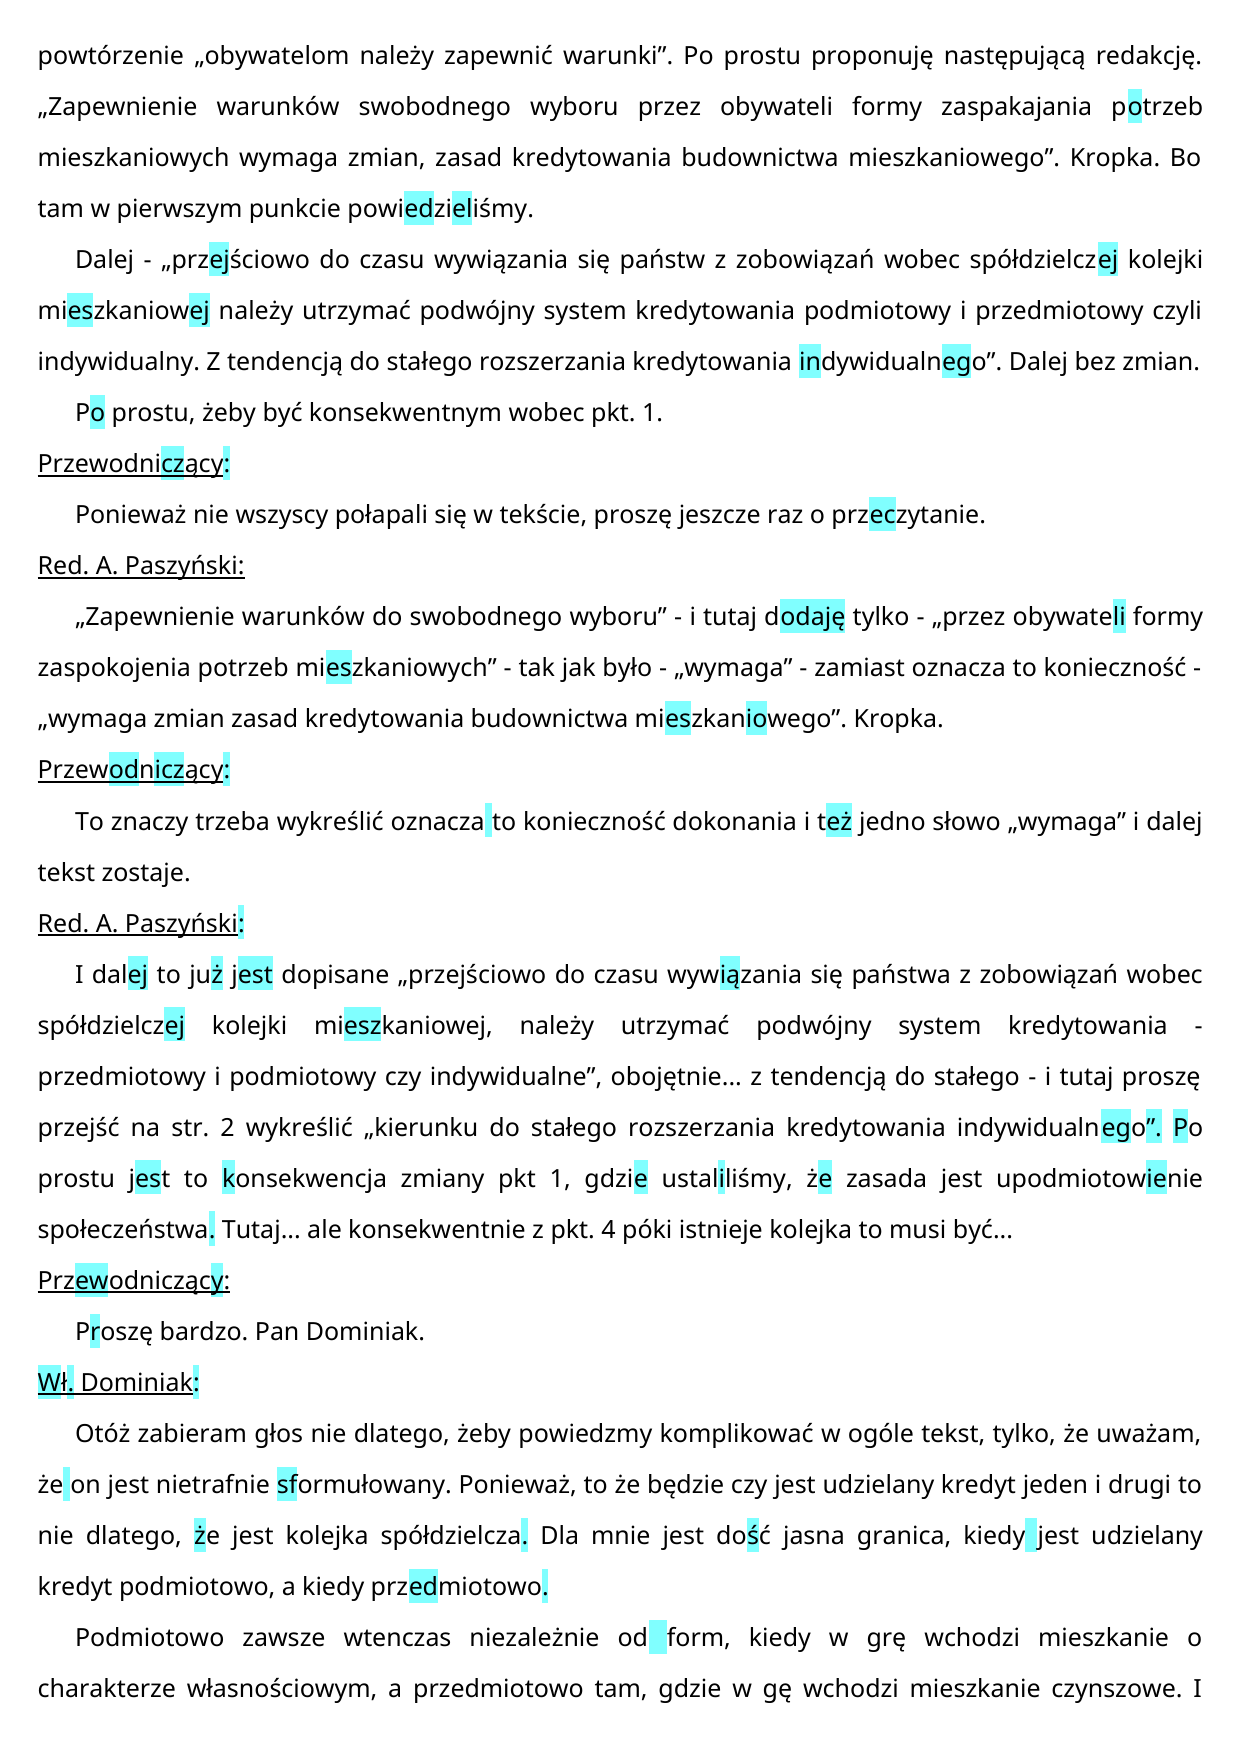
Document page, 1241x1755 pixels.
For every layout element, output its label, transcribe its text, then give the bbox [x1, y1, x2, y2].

text Przewodniczący: [37, 1262, 1203, 1297]
text Proszę bardzo. Pan Dominiak. [37, 1313, 1203, 1348]
text Red. A. Paszyński: [37, 905, 1203, 939]
text „Zapewnienie warunków do swobodnego wyboru” - i tutaj dodaję tylko - „przez obywateli formy zaspokojenia potrzeb mieszkaniowych” - tak jak było - „wymaga” - zamiast oznacza to konieczność - „wymaga zmian zasad kredytowania budownictwa mieszkaniowego”. Kropka. [37, 599, 1203, 735]
text Przewodniczący: [37, 752, 1203, 786]
text Ponieważ nie wszyscy połapali się w tekście, proszę jeszcze raz o przeczytanie. [37, 497, 1203, 531]
text Dalej - „przejściowo do czasu wywiązania się państw z zobowiązań wobec spółdzielczej kolejki mieszkaniowej należy utrzymać podwójny system kredytowania podmiotowy i przedmiotowy czyli indywidualny. Z tendencją do stałego rozszerzania kredytowania indywidualnego”. Dalej bez zmian. [37, 242, 1203, 378]
text Wł. Dominiak: [37, 1364, 1203, 1399]
text Otóż zabieram głos nie dlatego, żeby powiedzmy komplikować w ogóle tekst, tylko, że uważam, że on jest nietrafnie sformułowany. Ponieważ, to że będzie czy jest udzielany kredyt jeden i drugi to nie dlatego, że jest kolejka spółdzielcza. Dla mnie jest dość jasna granica, kiedy jest udzielany kredyt podmiotowo, a kiedy przedmiotowo. [37, 1416, 1203, 1603]
text I dalej to już jest dopisane „przejściowo do czasu wywiązania się państwa z zobowiązań wobec spółdzielczej kolejki mieszkaniowej, należy utrzymać podwójny system kredytowania - przedmiotowy i podmiotowy czy indywidualne”, obojętnie... z tendencją do stałego - i tutaj proszę przejść na str. 2 wykreślić „kierunku do stałego rozszerzania kredytowania indywidualnego”. Po prostu jest to konsekwencja zmiany pkt 1, gdzie ustaliliśmy, że zasada jest upodmiotowienie społeczeństwa. Tutaj... ale konsekwentnie z pkt. 4 póki istnieje kolejka to musi być... [37, 956, 1203, 1246]
text Podmiotowo zawsze wtenczas niezależnie od form, kiedy w grę wchodzi mieszkanie o charakterze własnościowym, a przedmiotowo tam, gdzie w gę wchodzi mieszkanie czynszowe. I [37, 1620, 1203, 1705]
text Red. A. Paszyński: [37, 548, 1203, 582]
text To znaczy trzeba wykreślić oznacza to konieczność dokonania i też jedno słowo „wymaga” i dalej tekst zostaje. [37, 803, 1203, 888]
text powtórzenie „obywatelom należy zapewnić warunki”. Po prostu proponuję następującą redakcję. „Zapewnienie warunków swobodnego wyboru przez obywateli formy zaspakajania potrzeb mieszkaniowych wymaga zmian, zasad kredytowania budownictwa mieszkaniowego”. Kropka. Bo tam w pierwszym punkcie powiedzieliśmy. [37, 37, 1203, 225]
text Przewodniczący: [37, 446, 1203, 480]
text Po prostu, żeby być konsekwentnym wobec pkt. 1. [37, 395, 1203, 429]
